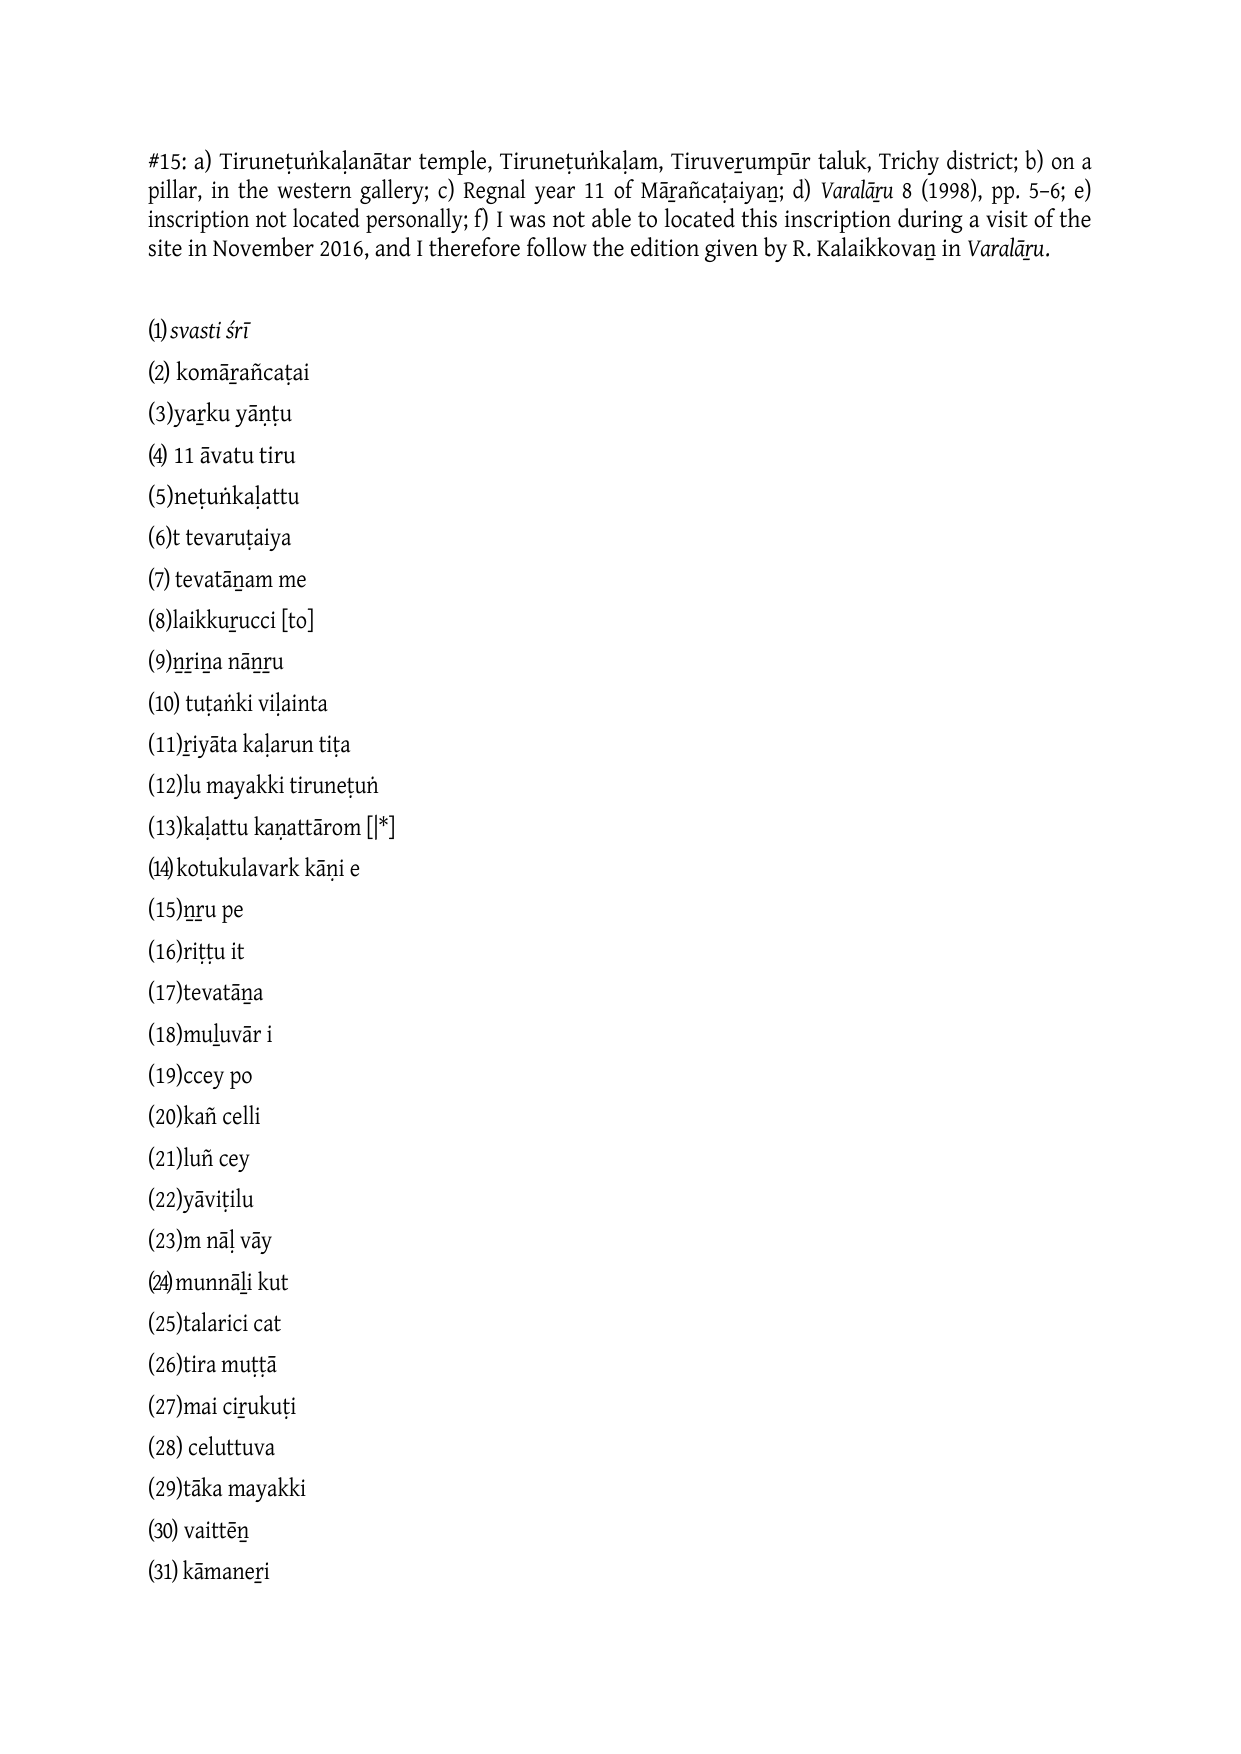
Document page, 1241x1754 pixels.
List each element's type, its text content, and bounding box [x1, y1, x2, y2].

text (1) svasti śrī [148, 317, 1092, 346]
text (20)kañ celli [148, 1103, 1092, 1132]
text (30) vaittēṉ [148, 1516, 1092, 1545]
text (2) komāṟañcaṭai [148, 358, 1092, 387]
text (7) tevatāṉam me [148, 565, 1092, 594]
text (31) kāmaneṟi [148, 1558, 1092, 1586]
text (12)lu mayakki tiruneṭuṅ [148, 772, 1092, 801]
text (5)neṭuṅkaḷattu [148, 482, 1092, 511]
text (11)ṟiyāta kaḷarun tiṭa [148, 731, 1092, 759]
text (29)tāka mayakki [148, 1475, 1092, 1504]
text (17)tevatāṉa [148, 979, 1092, 1007]
text (24) munnāḻi kut [148, 1268, 1092, 1297]
text (23)m nāḷ vāy [148, 1227, 1092, 1256]
text (18)muḻuvār i [148, 1020, 1092, 1049]
text (16)riṭṭu it [148, 937, 1092, 966]
text (19)ccey po [148, 1061, 1092, 1090]
text (21)luñ cey [148, 1144, 1092, 1173]
text (3)yaṟku yāṇṭu [148, 400, 1092, 428]
text (15)ṉṟu pe [148, 896, 1092, 925]
text (14) kotukulavark kāṇi e [148, 854, 1092, 883]
text (28) celuttuva [148, 1433, 1092, 1462]
text (26)tira muṭṭā [148, 1351, 1092, 1380]
text (8)laikkuṟucci [to] [148, 606, 1092, 635]
text (4) 11 āvatu tiru [148, 441, 1092, 470]
text (6)t tevaruṭaiya [148, 524, 1092, 553]
text (10) tuṭaṅki viḷainta [148, 689, 1092, 718]
text (27)mai ciṟukuṭi [148, 1392, 1092, 1421]
text (22)yāviṭilu [148, 1185, 1092, 1214]
text (25)talarici cat [148, 1309, 1092, 1338]
text (13)kaḷattu kaṇattārom [|*] [148, 813, 1092, 842]
text (9)ṉṟiṉa nāṉṟu [148, 648, 1092, 677]
text #15: a) Tiruneṭuṅkaḷanātar temple, Tiruneṭuṅkaḷam, Tiruveṟumpūr taluk, Trichy district; b) on a pillar, in the western gallery; c) Regnal year 11 of Māṟañcaṭaiyaṉ; d) Varalāṟu 8 (1998), pp. 5–6; e) inscription not located personally; f) I was not able to located this inscription during a visit of the site in November 2016, and I therefore follow the edition given by R. Kalaikkovaṉ in Varalāṟu. [148, 148, 1092, 263]
